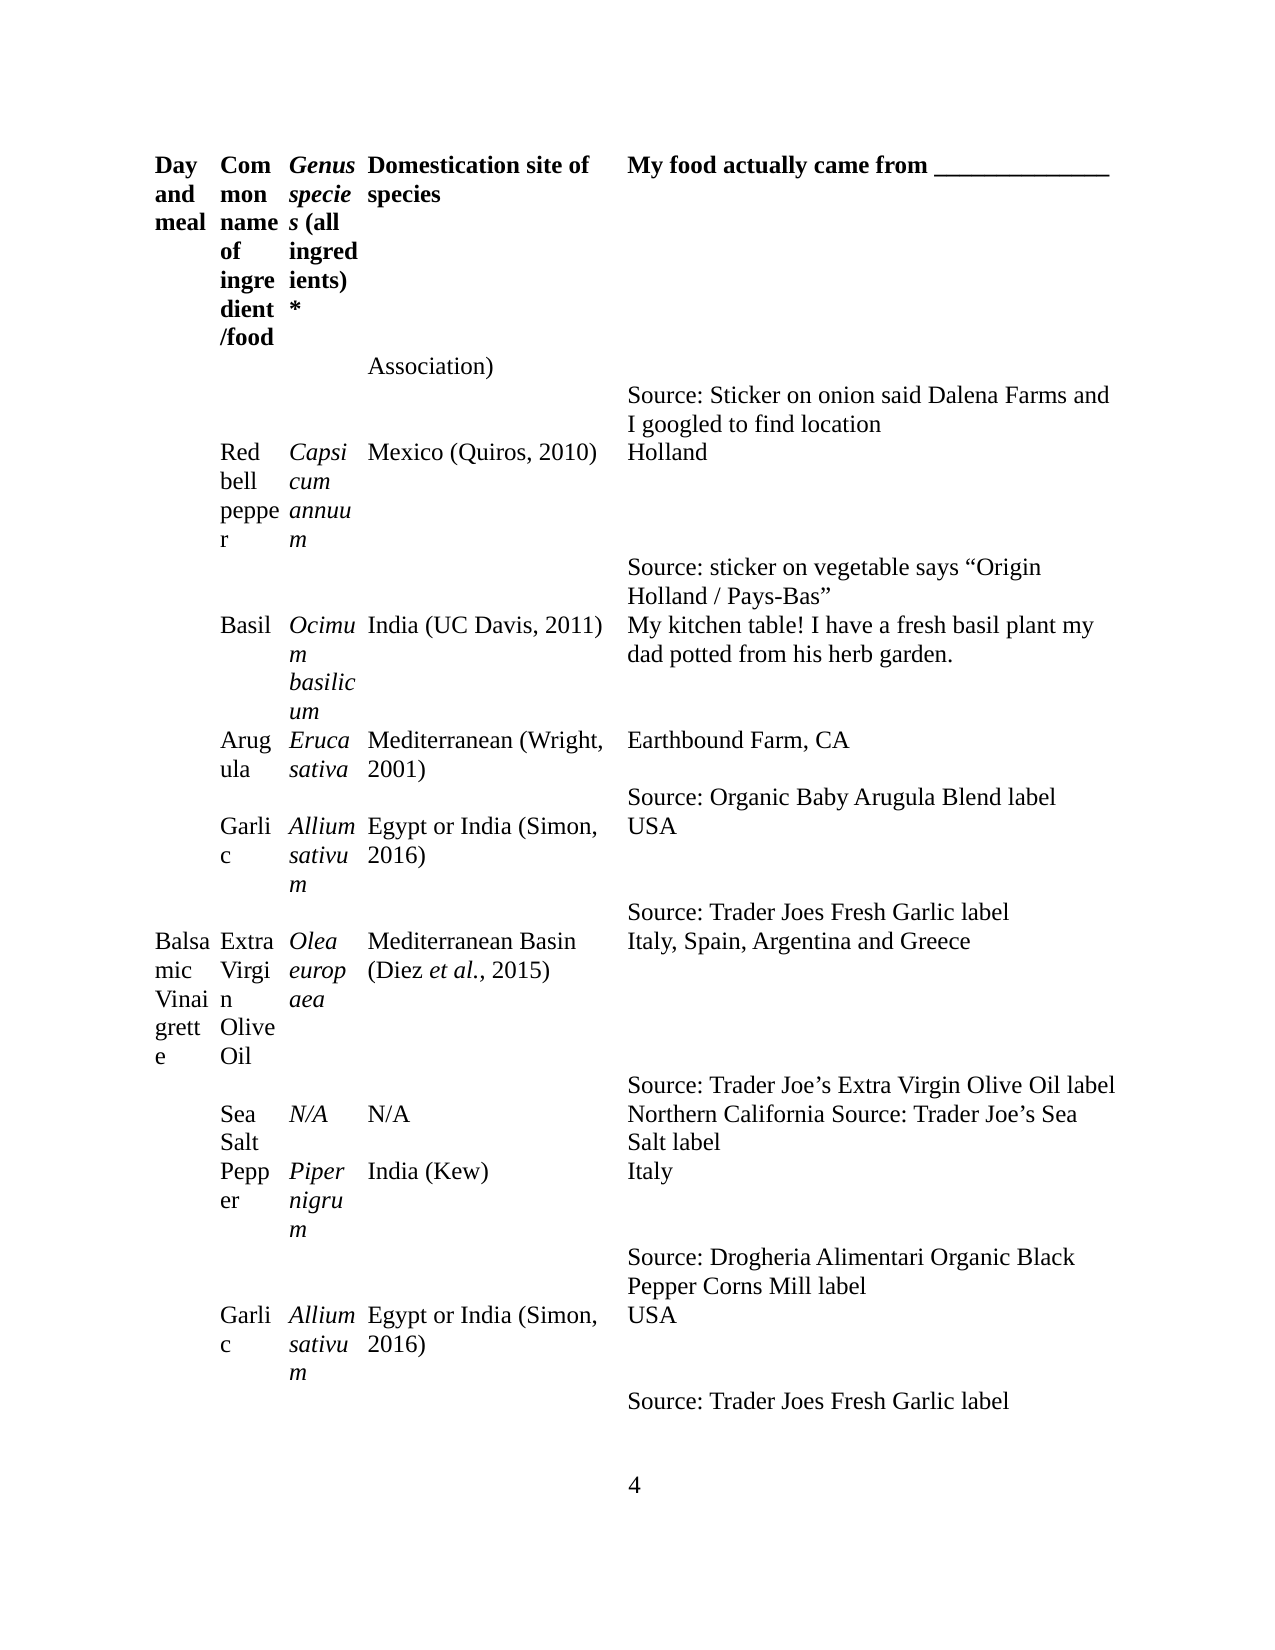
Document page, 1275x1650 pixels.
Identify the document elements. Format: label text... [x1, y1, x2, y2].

table_cell [363, 1070, 622, 1099]
table_cell [215, 1386, 284, 1415]
table_cell India (Kew) [363, 1156, 622, 1242]
table_cell Holland [623, 438, 1125, 552]
table_cell [284, 1243, 363, 1300]
table_header Day and meal [150, 150, 215, 351]
table_cell N/A [284, 1099, 363, 1156]
table_header Genus species (all ingredients)* [284, 150, 363, 351]
table_cell [150, 553, 215, 610]
table_cell [215, 1070, 284, 1099]
table_cell [363, 553, 622, 610]
table_cell Allium sativum [284, 1300, 363, 1386]
table_cell USA [623, 1300, 1125, 1386]
table_cell My kitchen table! I have a fresh basil plant my dad potted from his herb garden. [623, 610, 1125, 725]
table_cell [150, 351, 215, 380]
table_cell Mexico (Quiros, 2010) [363, 438, 622, 552]
table_cell Mediterranean (Wright, 2001) [363, 725, 622, 782]
table_cell [363, 1386, 622, 1415]
table_cell Source: Drogheria Alimentari Organic Black Pepper Corns Mill label [623, 1243, 1125, 1300]
table_cell [363, 1243, 622, 1300]
table_cell Capsicum annuum [284, 438, 363, 552]
table_cell [150, 380, 215, 437]
table_cell Source: Sticker on onion said Dalena Farms and I googled to find location [623, 380, 1125, 437]
table_cell [150, 1099, 215, 1156]
table_cell Pepper [215, 1156, 284, 1242]
table_cell [363, 783, 622, 811]
table_cell [150, 1386, 215, 1415]
table_cell [284, 1070, 363, 1099]
table_header Common name of ingredient/food [215, 150, 284, 351]
table_cell Source: sticker on vegetable says “Origin Holland / Pays-Bas” [623, 553, 1125, 610]
table_cell [215, 783, 284, 811]
table_cell [215, 553, 284, 610]
table_cell [623, 351, 1125, 380]
table_cell [150, 725, 215, 782]
table_cell [284, 553, 363, 610]
table_cell [284, 380, 363, 437]
table_cell Garlic [215, 1300, 284, 1386]
table_cell [150, 783, 215, 811]
table_cell Source: Trader Joe’s Extra Virgin Olive Oil label [623, 1070, 1125, 1099]
table_cell [150, 610, 215, 725]
table_cell Egypt or India (Simon, 2016) [363, 811, 622, 897]
table_cell [363, 380, 622, 437]
table_header My food actually came from ______________ [623, 150, 1125, 351]
table_cell [215, 351, 284, 380]
table_cell Olea europaea [284, 926, 363, 1070]
table_cell [150, 438, 215, 552]
table_cell Extra Virgin Olive Oil [215, 926, 284, 1070]
table_cell Allium sativum [284, 811, 363, 897]
table_cell Ocimum basilicum [284, 610, 363, 725]
table_cell [150, 1243, 215, 1300]
table_cell [215, 1243, 284, 1300]
table_cell Sea Salt [215, 1099, 284, 1156]
table_cell Source: Trader Joes Fresh Garlic label [623, 1386, 1125, 1415]
table_cell Red bell pepper [215, 438, 284, 552]
table_cell [150, 1156, 215, 1242]
table_cell Source: Organic Baby Arugula Blend label [623, 783, 1125, 811]
table_cell [150, 898, 215, 926]
table_cell [215, 898, 284, 926]
table_cell Balsamic Vinaigrette [150, 926, 215, 1070]
table_cell Egypt or India (Simon, 2016) [363, 1300, 622, 1386]
table_cell Earthbound Farm, CA [623, 725, 1125, 782]
table_cell Northern California Source: Trader Joe’s Sea Salt label [623, 1099, 1125, 1156]
table_cell [150, 1300, 215, 1386]
table_cell [284, 1386, 363, 1415]
table_cell [363, 898, 622, 926]
table_cell India (UC Davis, 2011) [363, 610, 622, 725]
table_header Domestication site of species [363, 150, 622, 351]
table_cell Eruca sativa [284, 725, 363, 782]
table_cell Garlic [215, 811, 284, 897]
table_cell Italy, Spain, Argentina and Greece [623, 926, 1125, 1070]
table_cell [150, 811, 215, 897]
table_cell Basil [215, 610, 284, 725]
table_cell Source: Trader Joes Fresh Garlic label [623, 898, 1125, 926]
table_cell [284, 351, 363, 380]
table_cell [284, 783, 363, 811]
table_cell [284, 898, 363, 926]
table_cell USA [623, 811, 1125, 897]
table_cell Mediterranean Basin (Diez et al., 2015) [363, 926, 622, 1070]
table_cell Italy [623, 1156, 1125, 1242]
table_cell [150, 1070, 215, 1099]
table_cell Arugula [215, 725, 284, 782]
table_cell N/A [363, 1099, 622, 1156]
table_cell Piper nigrum [284, 1156, 363, 1242]
table_cell Association) [363, 351, 622, 380]
table_cell [215, 380, 284, 437]
